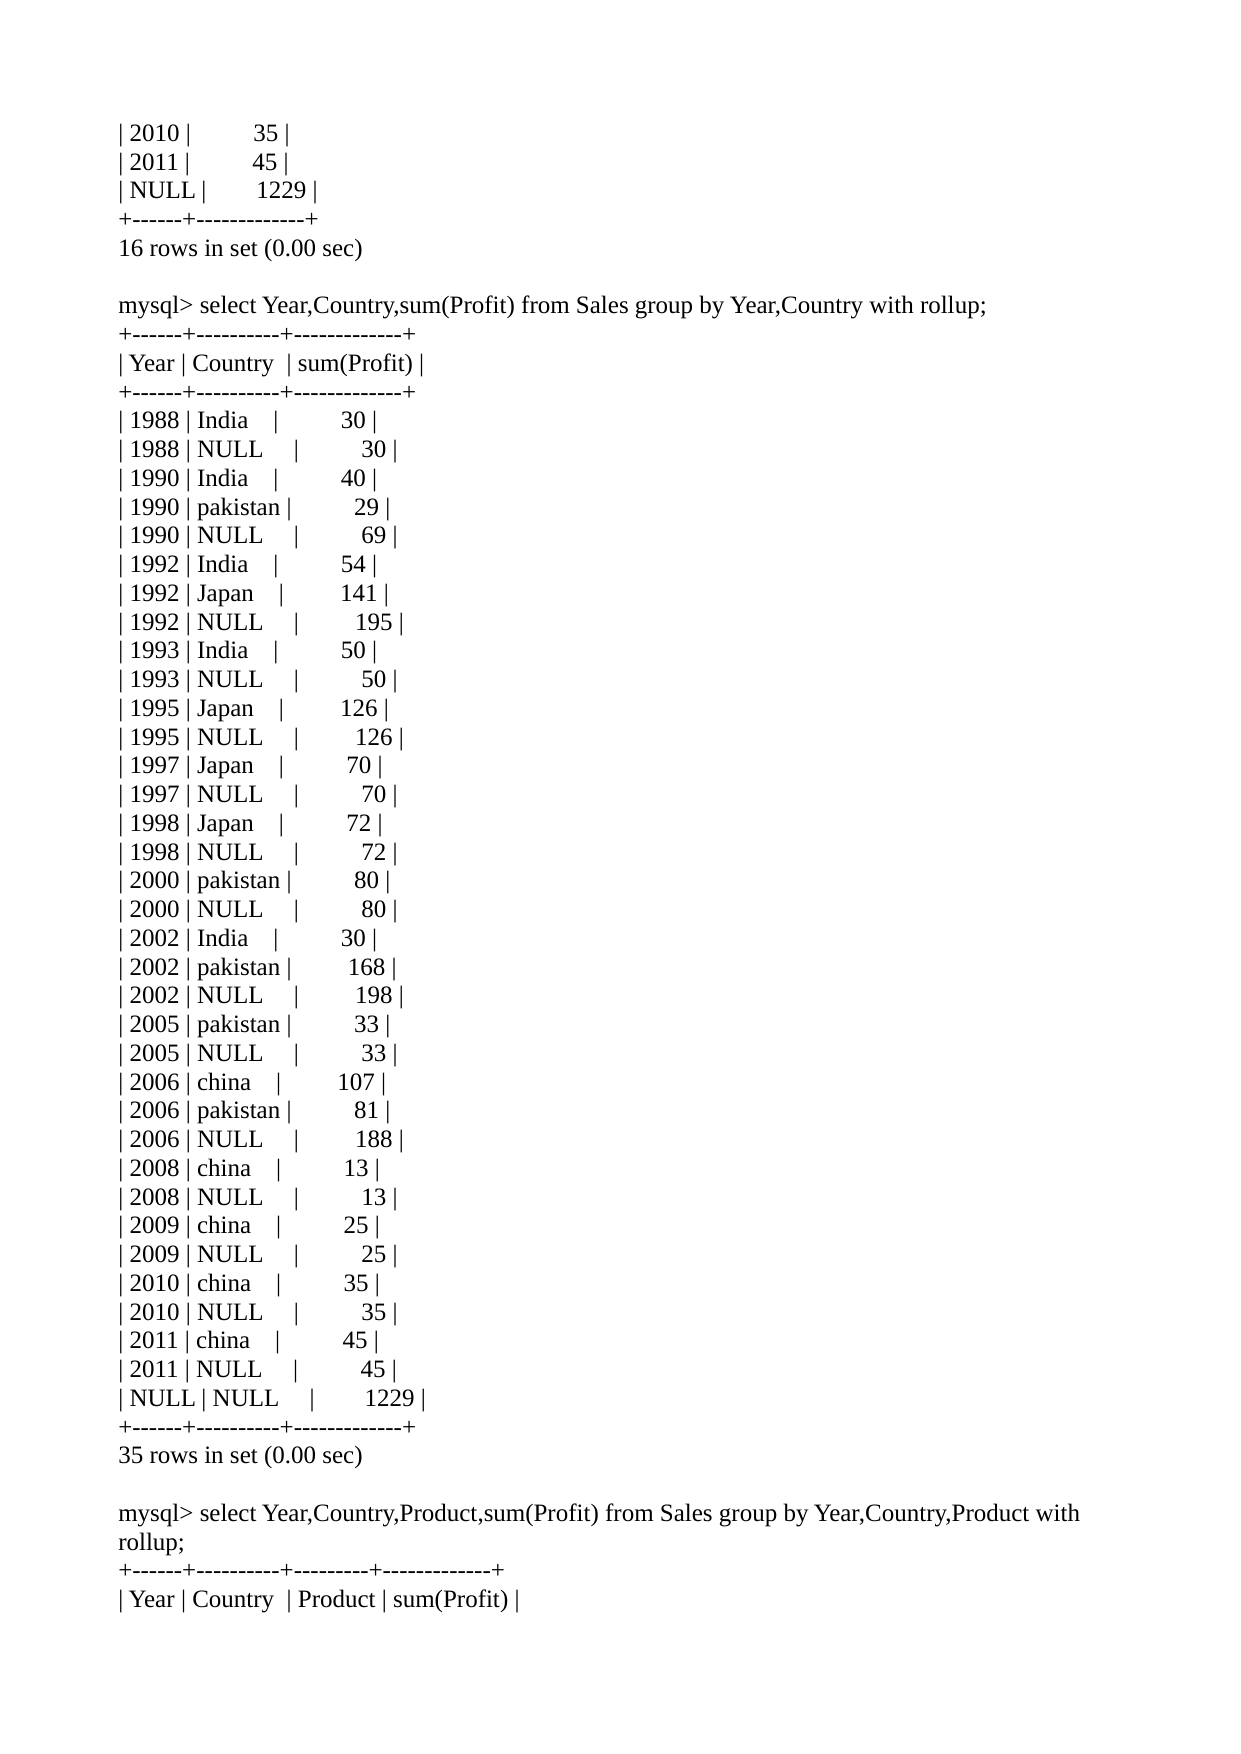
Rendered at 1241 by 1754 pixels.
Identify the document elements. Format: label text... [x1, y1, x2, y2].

text | NULL | NULL | 1229 | [118, 1383, 1122, 1412]
text 16 rows in set (0.00 sec) [118, 233, 1122, 262]
text mysql> select Year,Country,sum(Profit) from Sales group by Year,Country with rollup; [118, 291, 1122, 319]
text | 2002 | India | 30 | [118, 923, 1122, 952]
text | 1997 | Japan | 70 | [118, 751, 1122, 779]
text | 2009 | NULL | 25 | [118, 1239, 1122, 1268]
text 35 rows in set (0.00 sec) [118, 1441, 1122, 1469]
text | 2008 | NULL | 13 | [118, 1182, 1122, 1211]
text | 2009 | china | 25 | [118, 1211, 1122, 1239]
text | 1995 | NULL | 126 | [118, 722, 1122, 751]
text | 1998 | Japan | 72 | [118, 808, 1122, 837]
text | 2006 | china | 107 | [118, 1067, 1122, 1096]
text | 1992 | Japan | 141 | [118, 578, 1122, 607]
text | 2002 | NULL | 198 | [118, 981, 1122, 1009]
text | 2005 | NULL | 33 | [118, 1038, 1122, 1067]
text | 1988 | NULL | 30 | [118, 434, 1122, 463]
text | 1990 | pakistan | 29 | [118, 492, 1122, 521]
text +------+----------+---------+-------------+ [118, 1556, 1122, 1584]
text | 1992 | NULL | 195 | [118, 607, 1122, 636]
text | 1992 | India | 54 | [118, 549, 1122, 578]
text | 2000 | pakistan | 80 | [118, 866, 1122, 894]
text | 2006 | NULL | 188 | [118, 1124, 1122, 1153]
text | 2010 | china | 35 | [118, 1268, 1122, 1297]
text | NULL | 1229 | [118, 176, 1122, 204]
text | 1988 | India | 30 | [118, 406, 1122, 434]
text | 1998 | NULL | 72 | [118, 837, 1122, 866]
text | 2005 | pakistan | 33 | [118, 1009, 1122, 1038]
text | 2011 | china | 45 | [118, 1326, 1122, 1354]
text | Year | Country | sum(Profit) | [118, 348, 1122, 377]
text | 2002 | pakistan | 168 | [118, 952, 1122, 981]
text | 1997 | NULL | 70 | [118, 779, 1122, 808]
text | 2008 | china | 13 | [118, 1153, 1122, 1182]
text +------+----------+-------------+ [118, 319, 1122, 348]
text | 1995 | Japan | 126 | [118, 693, 1122, 722]
text | 2006 | pakistan | 81 | [118, 1096, 1122, 1124]
text +------+----------+-------------+ [118, 377, 1122, 406]
text | Year | Country | Product | sum(Profit) | [118, 1584, 1122, 1613]
text +------+----------+-------------+ [118, 1412, 1122, 1441]
text | 2000 | NULL | 80 | [118, 894, 1122, 923]
text | 1993 | NULL | 50 | [118, 664, 1122, 693]
text +------+-------------+ [118, 204, 1122, 233]
text | 1990 | NULL | 69 | [118, 521, 1122, 549]
text | 2010 | NULL | 35 | [118, 1297, 1122, 1326]
text | 1990 | India | 40 | [118, 463, 1122, 492]
text | 2010 | 35 | [118, 118, 1122, 147]
text | 2011 | 45 | [118, 147, 1122, 176]
text | 2011 | NULL | 45 | [118, 1354, 1122, 1383]
text | 1993 | India | 50 | [118, 636, 1122, 664]
text mysql> select Year,Country,Product,sum(Profit) from Sales group by Year,Country,Product with rollup; [118, 1498, 1122, 1556]
